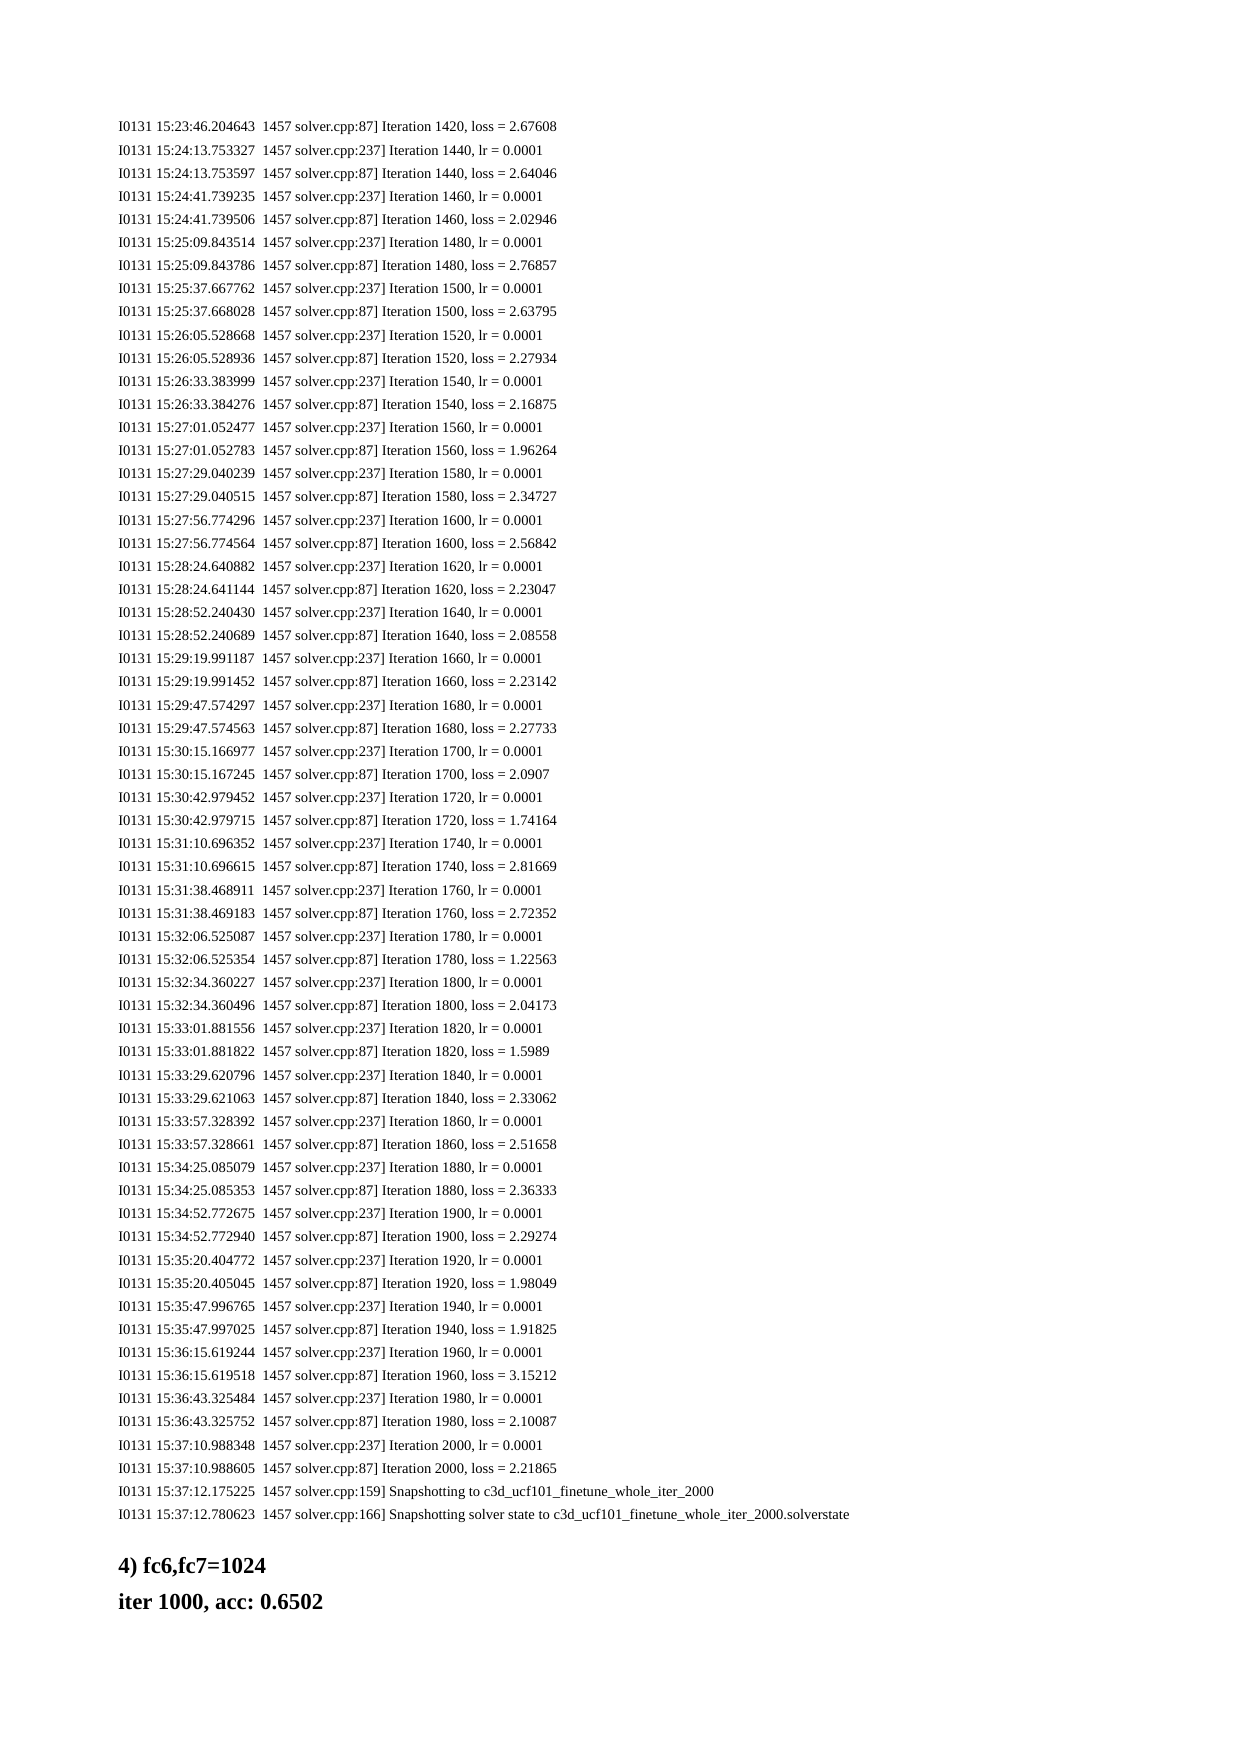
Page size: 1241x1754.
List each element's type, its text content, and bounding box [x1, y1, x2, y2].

text I0131 15:27:56.774296 1457 solver.cpp:237] Iteration 1600, lr = 0.0001 [118, 511, 1122, 528]
text I0131 15:33:57.328661 1457 solver.cpp:87] Iteration 1860, loss = 2.51658 [118, 1136, 1122, 1152]
text I0131 15:27:29.040515 1457 solver.cpp:87] Iteration 1580, loss = 2.34727 [118, 488, 1122, 505]
text I0131 15:34:25.085079 1457 solver.cpp:237] Iteration 1880, lr = 0.0001 [118, 1159, 1122, 1176]
text I0131 15:25:37.668028 1457 solver.cpp:87] Iteration 1500, loss = 2.63795 [118, 303, 1122, 320]
text I0131 15:33:57.328392 1457 solver.cpp:237] Iteration 1860, lr = 0.0001 [118, 1112, 1122, 1129]
text I0131 15:28:52.240430 1457 solver.cpp:237] Iteration 1640, lr = 0.0001 [118, 604, 1122, 621]
text I0131 15:28:24.641144 1457 solver.cpp:87] Iteration 1620, loss = 2.23047 [118, 581, 1122, 597]
text I0131 15:31:38.468911 1457 solver.cpp:237] Iteration 1760, lr = 0.0001 [118, 881, 1122, 898]
text I0131 15:32:34.360227 1457 solver.cpp:237] Iteration 1800, lr = 0.0001 [118, 974, 1122, 991]
text I0131 15:35:47.996765 1457 solver.cpp:237] Iteration 1940, lr = 0.0001 [118, 1297, 1122, 1314]
text I0131 15:35:20.404772 1457 solver.cpp:237] Iteration 1920, lr = 0.0001 [118, 1251, 1122, 1268]
text I0131 15:27:29.040239 1457 solver.cpp:237] Iteration 1580, lr = 0.0001 [118, 465, 1122, 482]
text I0131 15:30:15.167245 1457 solver.cpp:87] Iteration 1700, loss = 2.0907 [118, 766, 1122, 782]
text I0131 15:29:47.574297 1457 solver.cpp:237] Iteration 1680, lr = 0.0001 [118, 696, 1122, 713]
text I0131 15:37:10.988348 1457 solver.cpp:237] Iteration 2000, lr = 0.0001 [118, 1436, 1122, 1453]
text I0131 15:26:05.528668 1457 solver.cpp:237] Iteration 1520, lr = 0.0001 [118, 326, 1122, 343]
text I0131 15:32:34.360496 1457 solver.cpp:87] Iteration 1800, loss = 2.04173 [118, 997, 1122, 1014]
text I0131 15:33:01.881556 1457 solver.cpp:237] Iteration 1820, lr = 0.0001 [118, 1020, 1122, 1037]
text I0131 15:37:12.780623 1457 solver.cpp:166] Snapshotting solver state to c3d_ucf101_finetune_whole_iter_2000.solverstate [118, 1506, 1122, 1522]
text I0131 15:31:38.469183 1457 solver.cpp:87] Iteration 1760, loss = 2.72352 [118, 904, 1122, 921]
text I0131 15:25:09.843514 1457 solver.cpp:237] Iteration 1480, lr = 0.0001 [118, 234, 1122, 251]
text I0131 15:35:47.997025 1457 solver.cpp:87] Iteration 1940, loss = 1.91825 [118, 1321, 1122, 1337]
text I0131 15:27:56.774564 1457 solver.cpp:87] Iteration 1600, loss = 2.56842 [118, 534, 1122, 551]
text 4) fc6,fc7=1024 [118, 1552, 1122, 1578]
text I0131 15:25:09.843786 1457 solver.cpp:87] Iteration 1480, loss = 2.76857 [118, 257, 1122, 274]
text I0131 15:29:19.991187 1457 solver.cpp:237] Iteration 1660, lr = 0.0001 [118, 650, 1122, 667]
text I0131 15:35:20.405045 1457 solver.cpp:87] Iteration 1920, loss = 1.98049 [118, 1274, 1122, 1291]
text I0131 15:32:06.525087 1457 solver.cpp:237] Iteration 1780, lr = 0.0001 [118, 927, 1122, 944]
text I0131 15:37:12.175225 1457 solver.cpp:159] Snapshotting to c3d_ucf101_finetune_whole_iter_2000 [118, 1482, 1122, 1499]
text I0131 15:36:43.325752 1457 solver.cpp:87] Iteration 1980, loss = 2.10087 [118, 1413, 1122, 1430]
text I0131 15:24:41.739506 1457 solver.cpp:87] Iteration 1460, loss = 2.02946 [118, 211, 1122, 227]
text I0131 15:24:41.739235 1457 solver.cpp:237] Iteration 1460, lr = 0.0001 [118, 187, 1122, 204]
text I0131 15:30:42.979715 1457 solver.cpp:87] Iteration 1720, loss = 1.74164 [118, 812, 1122, 829]
text I0131 15:29:19.991452 1457 solver.cpp:87] Iteration 1660, loss = 2.23142 [118, 673, 1122, 690]
text I0131 15:29:47.574563 1457 solver.cpp:87] Iteration 1680, loss = 2.27733 [118, 719, 1122, 736]
text I0131 15:31:10.696615 1457 solver.cpp:87] Iteration 1740, loss = 2.81669 [118, 858, 1122, 875]
text I0131 15:37:10.988605 1457 solver.cpp:87] Iteration 2000, loss = 2.21865 [118, 1459, 1122, 1476]
text I0131 15:23:46.204643 1457 solver.cpp:87] Iteration 1420, loss = 2.67608 [118, 118, 1122, 135]
text I0131 15:24:13.753327 1457 solver.cpp:237] Iteration 1440, lr = 0.0001 [118, 141, 1122, 158]
text iter 1000, acc: 0.6502 [118, 1588, 1122, 1614]
text I0131 15:28:24.640882 1457 solver.cpp:237] Iteration 1620, lr = 0.0001 [118, 557, 1122, 574]
text I0131 15:33:01.881822 1457 solver.cpp:87] Iteration 1820, loss = 1.5989 [118, 1043, 1122, 1060]
text I0131 15:25:37.667762 1457 solver.cpp:237] Iteration 1500, lr = 0.0001 [118, 280, 1122, 297]
text I0131 15:34:52.772940 1457 solver.cpp:87] Iteration 1900, loss = 2.29274 [118, 1228, 1122, 1245]
text I0131 15:26:33.384276 1457 solver.cpp:87] Iteration 1540, loss = 2.16875 [118, 396, 1122, 412]
text I0131 15:26:33.383999 1457 solver.cpp:237] Iteration 1540, lr = 0.0001 [118, 372, 1122, 389]
text I0131 15:27:01.052477 1457 solver.cpp:237] Iteration 1560, lr = 0.0001 [118, 419, 1122, 436]
text I0131 15:28:52.240689 1457 solver.cpp:87] Iteration 1640, loss = 2.08558 [118, 627, 1122, 644]
text I0131 15:24:13.753597 1457 solver.cpp:87] Iteration 1440, loss = 2.64046 [118, 164, 1122, 181]
text I0131 15:36:15.619244 1457 solver.cpp:237] Iteration 1960, lr = 0.0001 [118, 1344, 1122, 1361]
text I0131 15:32:06.525354 1457 solver.cpp:87] Iteration 1780, loss = 1.22563 [118, 951, 1122, 967]
text I0131 15:30:42.979452 1457 solver.cpp:237] Iteration 1720, lr = 0.0001 [118, 789, 1122, 806]
text I0131 15:34:52.772675 1457 solver.cpp:237] Iteration 1900, lr = 0.0001 [118, 1205, 1122, 1222]
text I0131 15:33:29.621063 1457 solver.cpp:87] Iteration 1840, loss = 2.33062 [118, 1089, 1122, 1106]
text I0131 15:33:29.620796 1457 solver.cpp:237] Iteration 1840, lr = 0.0001 [118, 1066, 1122, 1083]
text I0131 15:27:01.052783 1457 solver.cpp:87] Iteration 1560, loss = 1.96264 [118, 442, 1122, 459]
text I0131 15:34:25.085353 1457 solver.cpp:87] Iteration 1880, loss = 2.36333 [118, 1182, 1122, 1199]
text I0131 15:36:15.619518 1457 solver.cpp:87] Iteration 1960, loss = 3.15212 [118, 1367, 1122, 1384]
text I0131 15:30:15.166977 1457 solver.cpp:237] Iteration 1700, lr = 0.0001 [118, 742, 1122, 759]
text I0131 15:31:10.696352 1457 solver.cpp:237] Iteration 1740, lr = 0.0001 [118, 835, 1122, 852]
text I0131 15:26:05.528936 1457 solver.cpp:87] Iteration 1520, loss = 2.27934 [118, 349, 1122, 366]
text I0131 15:36:43.325484 1457 solver.cpp:237] Iteration 1980, lr = 0.0001 [118, 1390, 1122, 1407]
